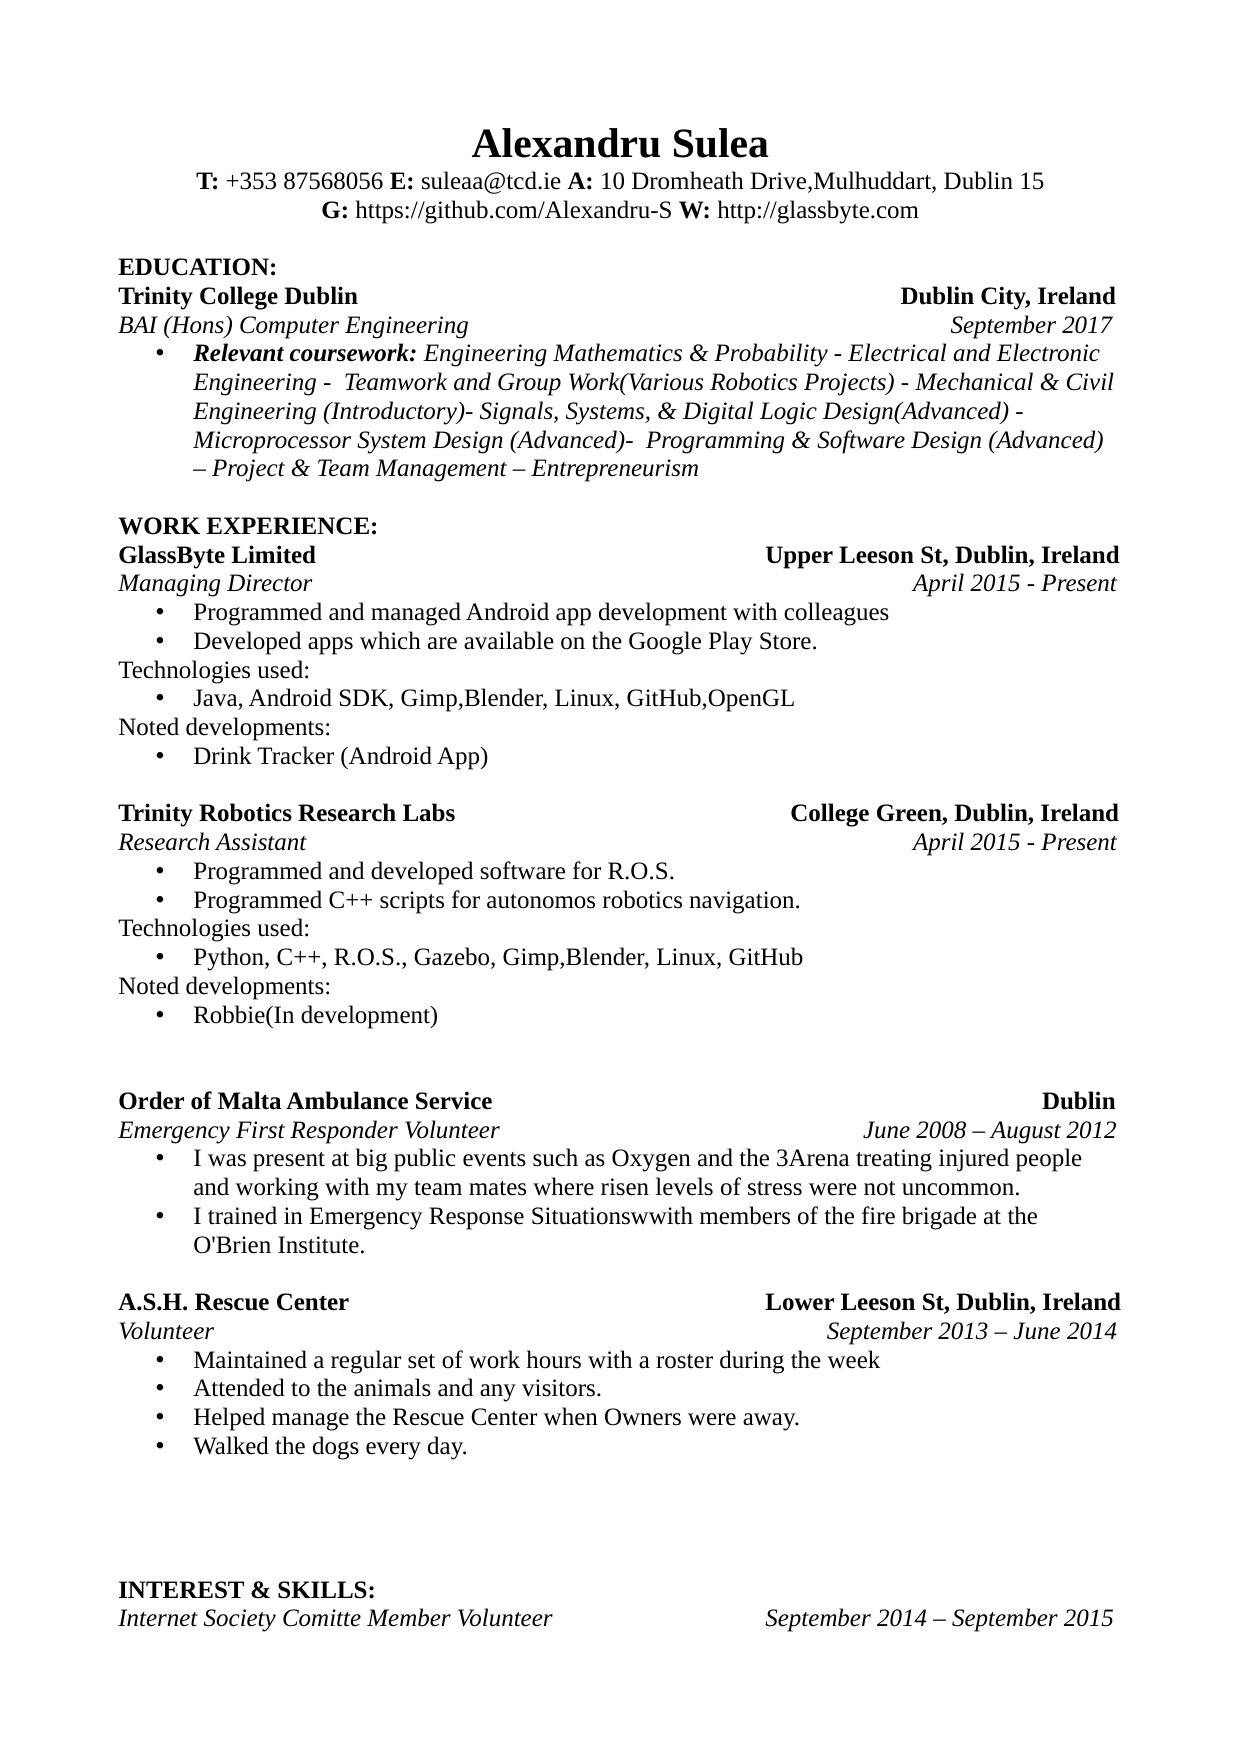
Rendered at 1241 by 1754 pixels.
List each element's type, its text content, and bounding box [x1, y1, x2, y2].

text Noted developments: [118, 971, 1122, 1000]
list Programmed and managed Android app development with colleagues [156, 597, 1122, 626]
text Trinity College Dublin Dublin City, Ireland [118, 281, 1122, 310]
list Drink Tracker (Android App) [156, 741, 1122, 770]
list Relevant coursework: Engineering Mathematics & Probability - Electrical and Electronic Engineering - Teamwork and Group Work(Various Robotics Projects) - Mechanical & Civil Engineering (Introductory)- Signals, Systems, & Digital Logic Design(Advanced) - Microprocessor System Design (Advanced)- Programming & Software Design (Advanced) – Project & Team Management – Entrepreneurism [156, 338, 1122, 482]
list Developed apps which are available on the Google Play Store. [156, 626, 1122, 655]
text Alexandru Sulea [118, 118, 1122, 166]
text Noted developments: [118, 712, 1122, 741]
text Order of Malta Ambulance Service Dublin [118, 1086, 1122, 1115]
text Internet Society Comitte Member Volunteer September 2014 – September 2015 [118, 1603, 1122, 1632]
list Programmed C++ scripts for autonomos robotics navigation. [156, 885, 1122, 913]
text Emergency First Responder Volunteer June 2008 – August 2012 [118, 1115, 1122, 1143]
list Java, Android SDK, Gimp,Blender, Linux, GitHub,OpenGL [156, 683, 1122, 712]
text G: https://github.com/Alexandru-S W: http://glassbyte.com [118, 195, 1122, 223]
list Walked the dogs every day. [156, 1431, 1122, 1460]
list Robbie(In development) [156, 1000, 1122, 1028]
list I was present at big public events such as Oxygen and the 3Arena treating injured people and working with my team mates where risen levels of stress were not uncommon. [156, 1143, 1122, 1201]
list Python, C++, R.O.S., Gazebo, Gimp,Blender, Linux, GitHub [156, 942, 1122, 971]
list Helped manage the Rescue Center when Owners were away. [156, 1402, 1122, 1431]
text Technologies used: [118, 913, 1122, 942]
text BAI (Hons) Computer Engineering September 2017 [118, 310, 1122, 338]
text Research Assistant April 2015 - Present [118, 827, 1122, 856]
text Technologies used: [118, 655, 1122, 683]
list I trained in Emergency Response Situationswwith members of the fire brigade at the O'Brien Institute. [156, 1201, 1122, 1258]
list Programmed and developed software for R.O.S. [156, 856, 1122, 885]
text INTEREST & SKILLS: [118, 1575, 1122, 1603]
text Volunteer September 2013 – June 2014 [118, 1316, 1122, 1345]
text GlassByte Limited Upper Leeson St, Dublin, Ireland [118, 540, 1122, 568]
text T: +353 87568056 E: suleaa@tcd.ie A: 10 Dromheath Drive,Mulhuddart, Dublin 15 [118, 166, 1122, 195]
list Maintained a regular set of work hours with a roster during the week [156, 1345, 1122, 1373]
text EDUCATION: [118, 252, 1122, 281]
text A.S.H. Rescue Center Lower Leeson St, Dublin, Ireland [118, 1287, 1122, 1316]
text WORK EXPERIENCE: [118, 511, 1122, 540]
text Managing Director April 2015 - Present [118, 568, 1122, 597]
list Attended to the animals and any visitors. [156, 1373, 1122, 1402]
text Trinity Robotics Research Labs College Green, Dublin, Ireland [118, 798, 1122, 827]
